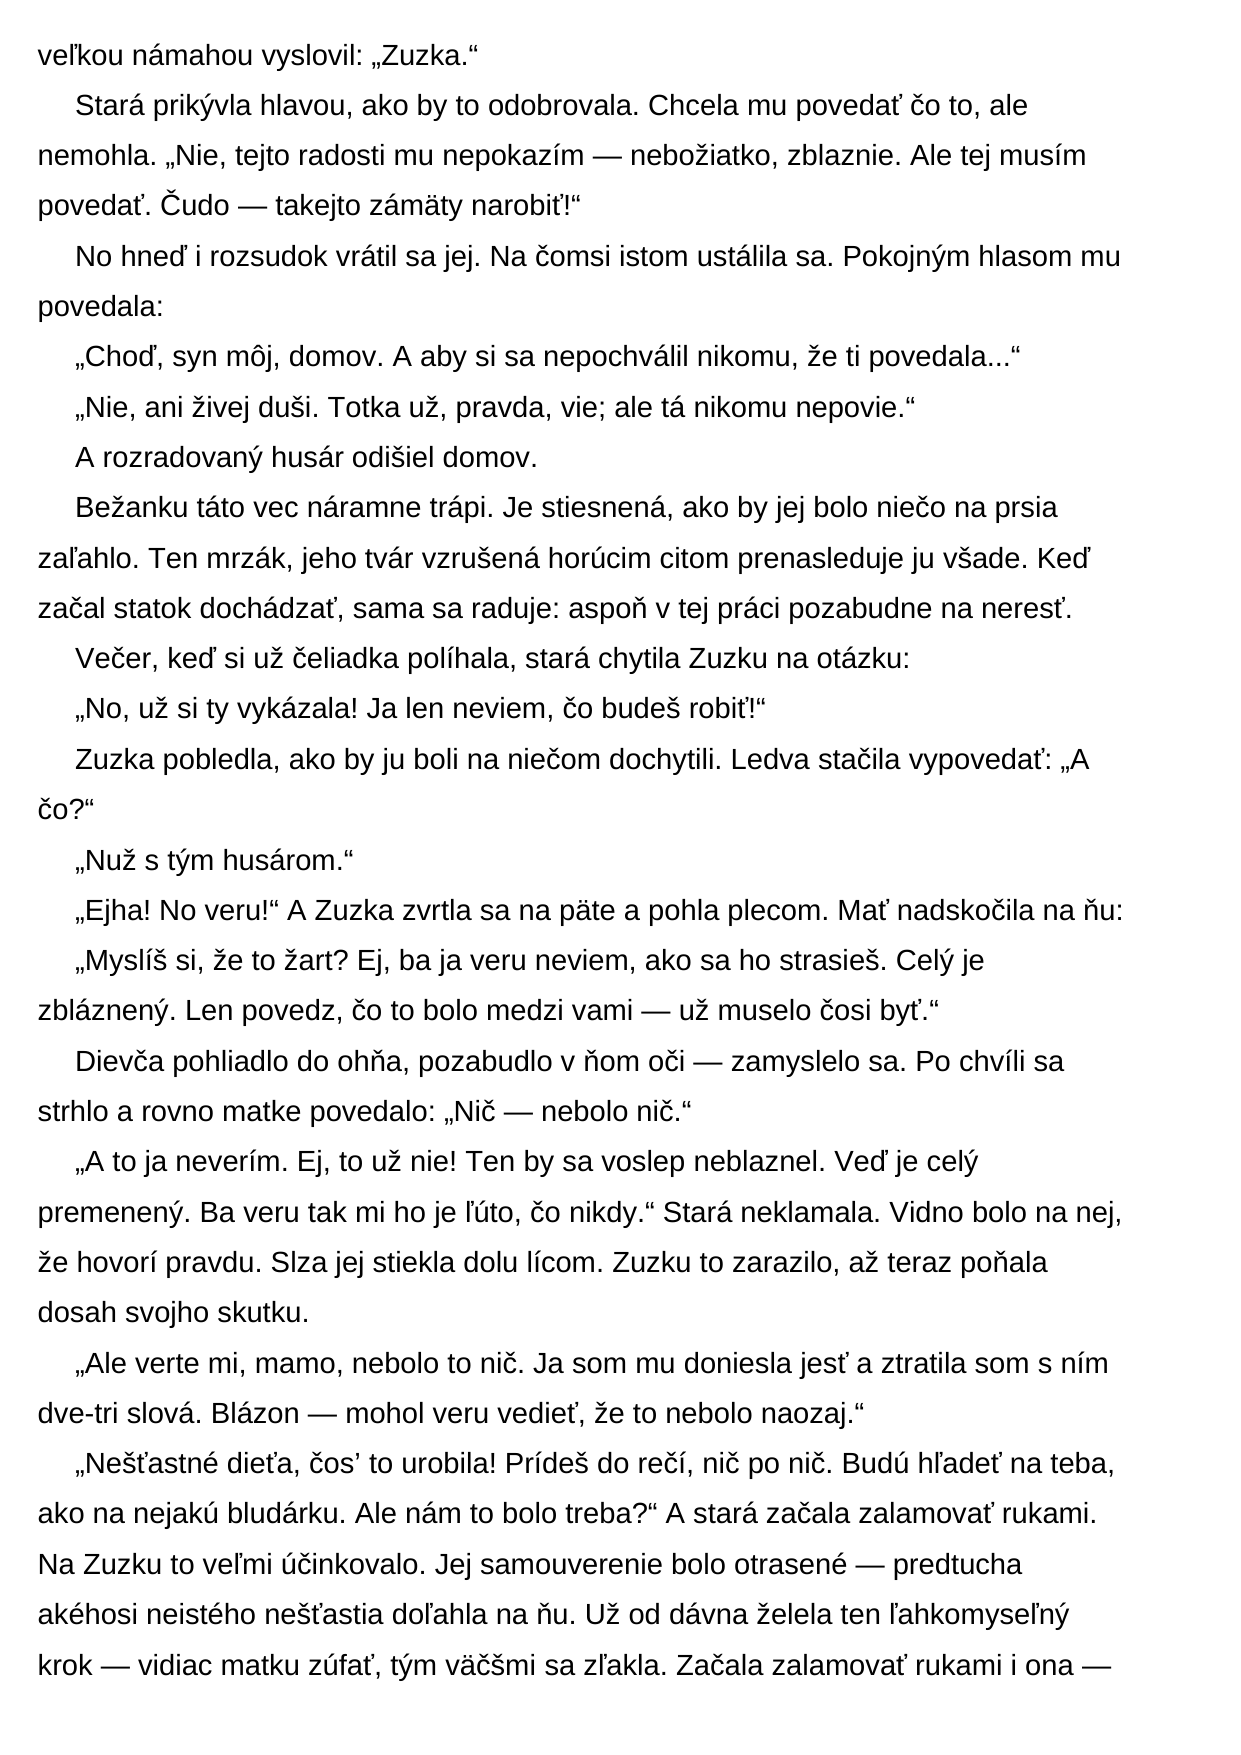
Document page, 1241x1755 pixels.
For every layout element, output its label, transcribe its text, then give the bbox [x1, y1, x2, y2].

text „A to ja neverím. Ej, to už nie! Ten by sa voslep neblaznel. Veď je celý premenený. Ba veru tak mi ho je ľúto, čo nikdy.“ Stará neklamala. Vidno bolo na nej, že hovorí pravdu. Slza jej stiekla dolu lícom. Zuzku to zarazilo, až teraz poňala dosah svojho skutku. [37, 1144, 1130, 1329]
text Bežanku táto vec náramne trápi. Je stiesnená, ako by jej bolo niečo na prsia zaľahlo. Ten mrzák, jeho tvár vzrušená horúcim citom prenasleduje ju všade. Keď začal statok dochádzať, sama sa raduje: aspoň v tej práci pozabudne na neresť. [37, 490, 1130, 624]
text Stará prikývla hlavou, ako by to odobrovala. Chcela mu povedať čo to, ale nemohla. „Nie, tejto radosti mu nepokazím — nebožiatko, zblaznie. Ale tej musím povedať. Čudo — takejto zámäty narobiť!“ [37, 88, 1130, 222]
text „Nuž s tým husárom.“ [37, 842, 1130, 876]
text veľkou námahou vyslovil: „Zuzka.“ [37, 37, 1130, 71]
text Večer, keď si už čeliadka políhala, stará chytila Zuzku na otázku: [37, 641, 1130, 675]
text A rozradovaný husár odišiel domov. [37, 440, 1130, 473]
text Dievča pohliadlo do ohňa, pozabudlo v ňom oči — zamyslelo sa. Po chvíli sa strhlo a rovno matke povedalo: „Nič — nebolo nič.“ [37, 1044, 1130, 1128]
text „Choď, syn môj, domov. A aby si sa nepochválil nikomu, že ti povedala...“ [37, 339, 1130, 373]
text „No, už si ty vykázala! Ja len neviem, čo budeš robiť!“ [37, 692, 1130, 725]
text „Nešťastné dieťa, čos’ to urobila! Prídeš do rečí, nič po nič. Budú hľadeť na teba, ako na nejakú bludárku. Ale nám to bolo treba?“ A stará začala zalamovať rukami. Na Zuzku to veľmi účinkovalo. Jej samouverenie bolo otrasené — predtucha akéhosi neistého nešťastia doľahla na ňu. Už od dávna želela ten ľahkomyseľný krok — vidiac matku zúfať, tým väčšmi sa zľakla. Začala zalamovať rukami i ona — [37, 1446, 1130, 1681]
text „Ejha! No veru!“ A Zuzka zvrtla sa na päte a pohla plecom. Mať nadskočila na ňu: [37, 893, 1130, 926]
text „Ale verte mi, mamo, nebolo to nič. Ja som mu doniesla jesť a ztratila som s ním dve-tri slová. Blázon — mohol veru vedieť, že to nebolo naozaj.“ [37, 1346, 1130, 1429]
text „Myslíš si, že to žart? Ej, ba ja veru neviem, ako sa ho strasieš. Celý je zbláznený. Len povedz, čo to bolo medzi vami — už muselo čosi byť.“ [37, 943, 1130, 1027]
text „Nie, ani živej duši. Totka už, pravda, vie; ale tá nikomu nepovie.“ [37, 390, 1130, 423]
text No hneď i rozsudok vrátil sa jej. Na čomsi istom ustálila sa. Pokojným hlasom mu povedala: [37, 239, 1130, 323]
text Zuzka pobledla, ako by ju boli na niečom dochytili. Ledva stačila vypovedať: „A čo?“ [37, 742, 1130, 826]
